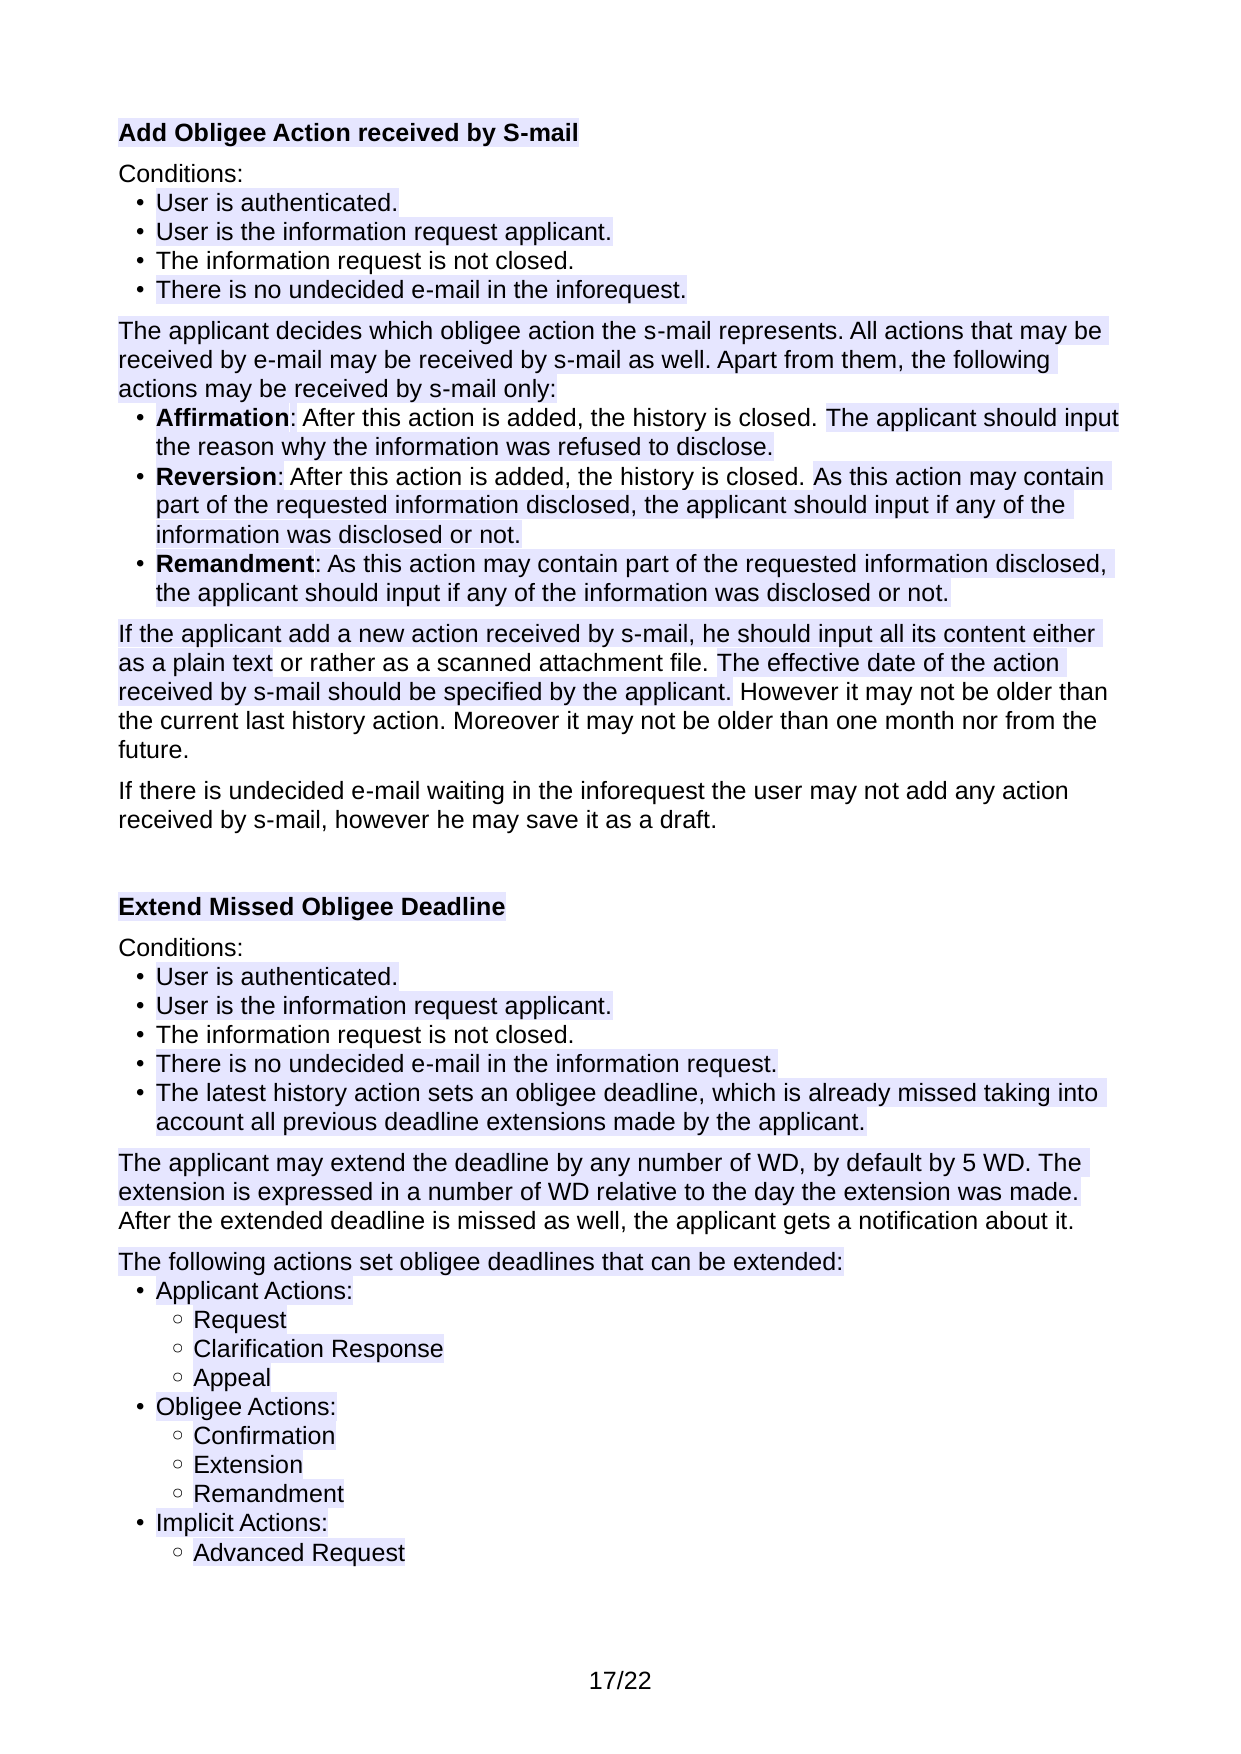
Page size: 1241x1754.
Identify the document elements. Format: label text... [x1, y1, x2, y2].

list There is no undecided e‑mail in the information request. [778, 1049, 1122, 1078]
text The following actions set obligee deadlines that can be extended: [844, 1247, 1122, 1276]
list Reversion: After this action is added, the history is closed. As this action may contain part of the requested information disclosed, the applicant should input if any of the information was disclosed or not. [136, 461, 1122, 548]
list Appeal [271, 1363, 1122, 1392]
text If the applicant add a new action received by s‑mail, he should input all its content either as a plain text or rather as a scanned attachment file. The effective date of the action received by s‑mail should be specified by the applicant. However it may not be older than the current last history action. Moreover it may not be older than one month nor from the future. [118, 618, 1122, 764]
list Applicant Actions: [353, 1276, 1122, 1305]
list User is authenticated. [399, 962, 1122, 991]
list User is the information request applicant. [613, 217, 1122, 246]
list Remandment [168, 1479, 193, 1508]
list User is authenticated. [136, 188, 156, 217]
list Request [168, 1305, 193, 1334]
list The information request is not closed. [136, 1020, 1122, 1049]
list Obligee Actions: [337, 1392, 1122, 1421]
list Confirmation [168, 1421, 193, 1450]
list User is the information request applicant. [613, 991, 1122, 1020]
list Implicit Actions: [328, 1508, 1122, 1537]
list There is no undecided e‑mail in the inforequest. [687, 275, 1122, 304]
subtitle Add Obligee Action received by S‑mail [579, 118, 1122, 147]
list Affirmation: After this action is added, the history is closed. The applicant should input the reason why the information was refused to disclose. [297, 403, 1122, 461]
list Obligee Actions: [136, 1392, 156, 1421]
list Extension [303, 1450, 1122, 1479]
text The applicant decides which obligee action the s‑mail represents. All actions that may be received by e‑mail may be received by s‑mail as well. Apart from them, the following actions may be received by s‑mail only: [557, 316, 1122, 403]
list Request [287, 1305, 1122, 1334]
text Conditions: [118, 933, 1122, 962]
list Applicant Actions: [136, 1276, 156, 1305]
list Remandment [344, 1479, 1122, 1508]
text The applicant may extend the deadline by any number of WD, by default by 5 WD. The extension is expressed in a number of WD relative to the day the extension was made. After the extended deadline is missed as well, the applicant gets a notification about it. [118, 1148, 1122, 1235]
list Remandment: As this action may contain part of the requested information disclosed, the applicant should input if any of the information was disclosed or not. [136, 548, 1122, 607]
list Clarification Response [444, 1334, 1122, 1363]
text Conditions: [118, 159, 1122, 188]
list Appeal [168, 1363, 193, 1392]
subtitle Extend Missed Obligee Deadline [506, 892, 1122, 921]
list Confirmation [336, 1421, 1122, 1450]
list Advanced Request [168, 1537, 1122, 1566]
text If there is undecided e‑mail waiting in the inforequest the user may not add any action received by s‑mail, however he may save it as a draft. [118, 776, 1122, 834]
list The information request is not closed. [136, 246, 1122, 275]
list The latest history action sets an obligee deadline, which is already missed taking into account all previous deadline extensions made by the applicant. [867, 1078, 1122, 1136]
list Implicit Actions: [136, 1508, 156, 1537]
list User is authenticated. [136, 962, 156, 991]
list Extension [168, 1450, 193, 1479]
list User is authenticated. [399, 188, 1122, 217]
list Clarification Response [168, 1334, 193, 1363]
